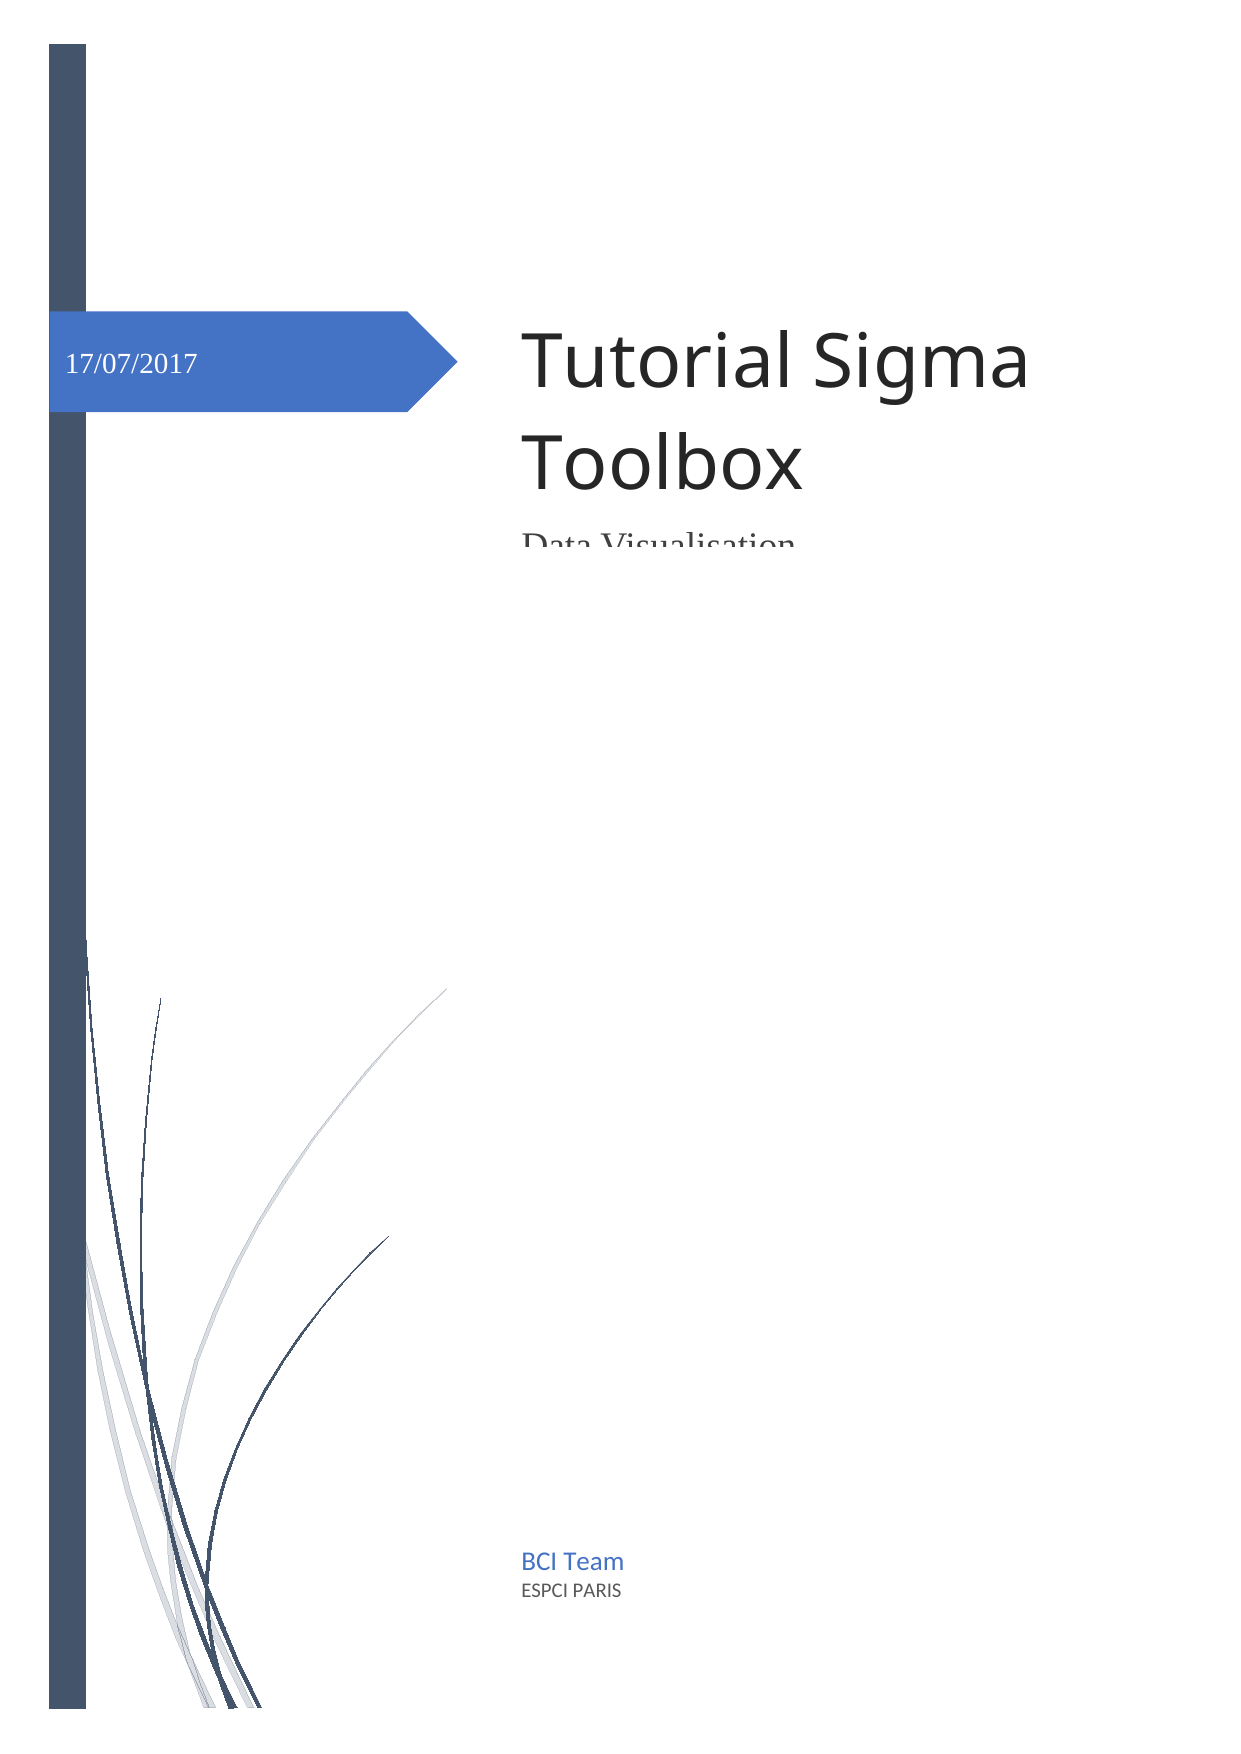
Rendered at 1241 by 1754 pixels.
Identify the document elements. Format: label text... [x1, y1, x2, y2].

text ESPCI Paris [521, 1578, 1079, 1603]
text Tutorial Sigma Toolbox [521, 307, 1078, 511]
text BCI Team [521, 1544, 1079, 1578]
text Data Visualisation [521, 524, 1078, 547]
